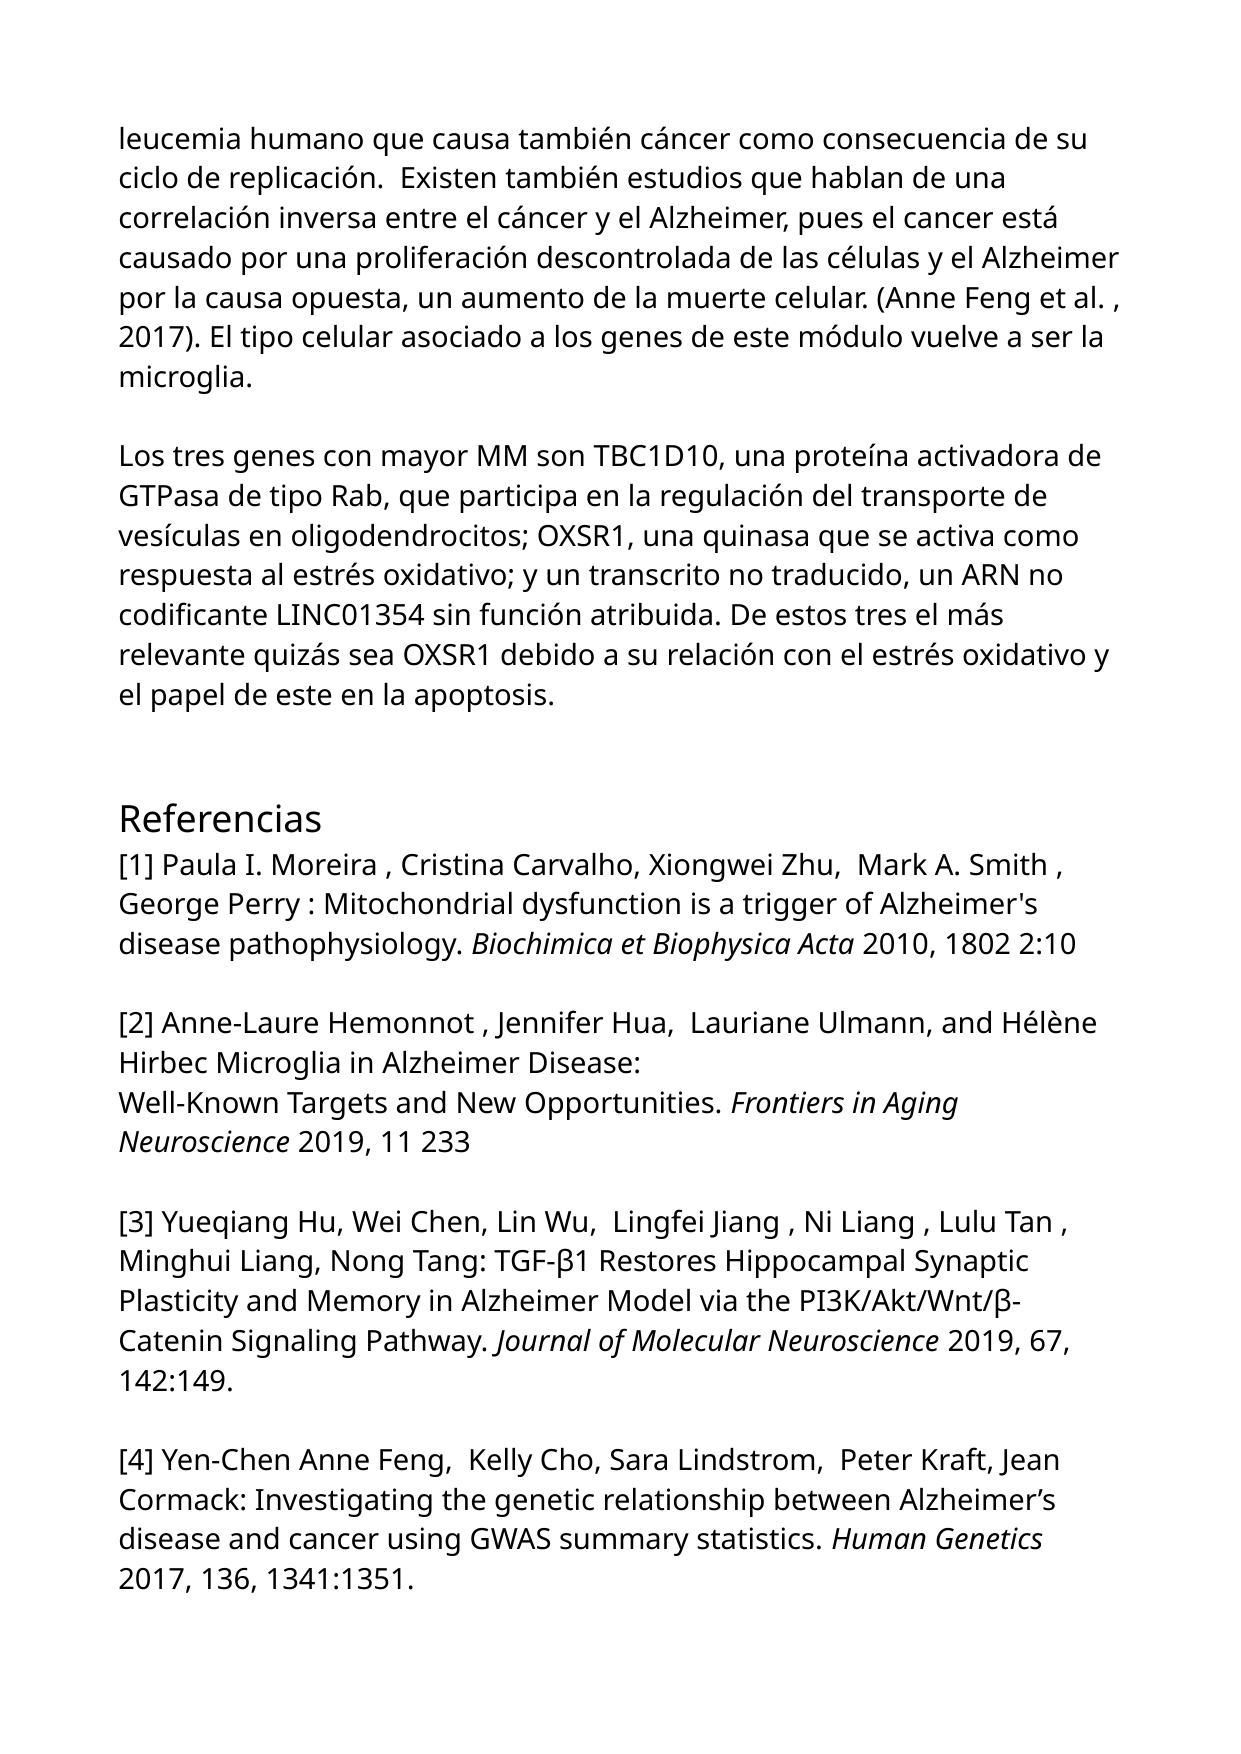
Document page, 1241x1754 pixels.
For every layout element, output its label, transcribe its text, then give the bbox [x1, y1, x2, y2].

text [4] Yen-Chen Anne Feng, Kelly Cho, Sara Lindstrom, Peter Kraft, Jean Cormack: Investigating the genetic relationship between Alzheimer’s [118, 1439, 1122, 1518]
text disease and cancer using GWAS summary statistics. Human Genetics 2017, 136, 1341:1351. [118, 1518, 1122, 1598]
text Referencias [118, 793, 1122, 844]
text [3] Yueqiang Hu, Wei Chen, Lin Wu, Lingfei Jiang , Ni Liang , Lulu Tan , Minghui Liang, Nong Tang: TGF-β1 Restores Hippocampal Synaptic Plasticity and Memory in Alzheimer Model via the PI3K/Akt/Wnt/β-Catenin Signaling Pathway. Journal of Molecular Neuroscience 2019, 67, 142:149. [118, 1201, 1122, 1399]
text Well-Known Targets and New Opportunities. Frontiers in Aging Neuroscience 2019, 11 233 [118, 1082, 1122, 1161]
text leucemia humano que causa también cáncer como consecuencia de su ciclo de replicación. Existen también estudios que hablan de una correlación inversa entre el cáncer y el Alzheimer, pues el cancer está causado por una proliferación descontrolada de las células y el Alzheimer por la causa opuesta, un aumento de la muerte celular. (Anne Feng et al. , 2017). El tipo celular asociado a los genes de este módulo vuelve a ser la microglia. [118, 118, 1122, 396]
text [2] Anne-Laure Hemonnot , Jennifer Hua, Lauriane Ulmann, and Hélène Hirbec Microglia in Alzheimer Disease: [118, 1003, 1122, 1082]
text Los tres genes con mayor MM son TBC1D10, una proteína activadora de GTPasa de tipo Rab, que participa en la regulación del transporte de vesículas en oligodendrocitos; OXSR1, una quinasa que se activa como respuesta al estrés oxidativo; y un transcrito no traducido, un ARN no codificante LINC01354 sin función atribuida. De estos tres el más relevante quizás sea OXSR1 debido a su relación con el estrés oxidativo y el papel de este en la apoptosis. [118, 436, 1122, 713]
text [1] Paula I. Moreira , Cristina Carvalho, Xiongwei Zhu, Mark A. Smith , George Perry : Mitochondrial dysfunction is a trigger of Alzheimer's disease pathophysiology. Biochimica et Biophysica Acta 2010, 1802 2:10 [118, 844, 1122, 963]
